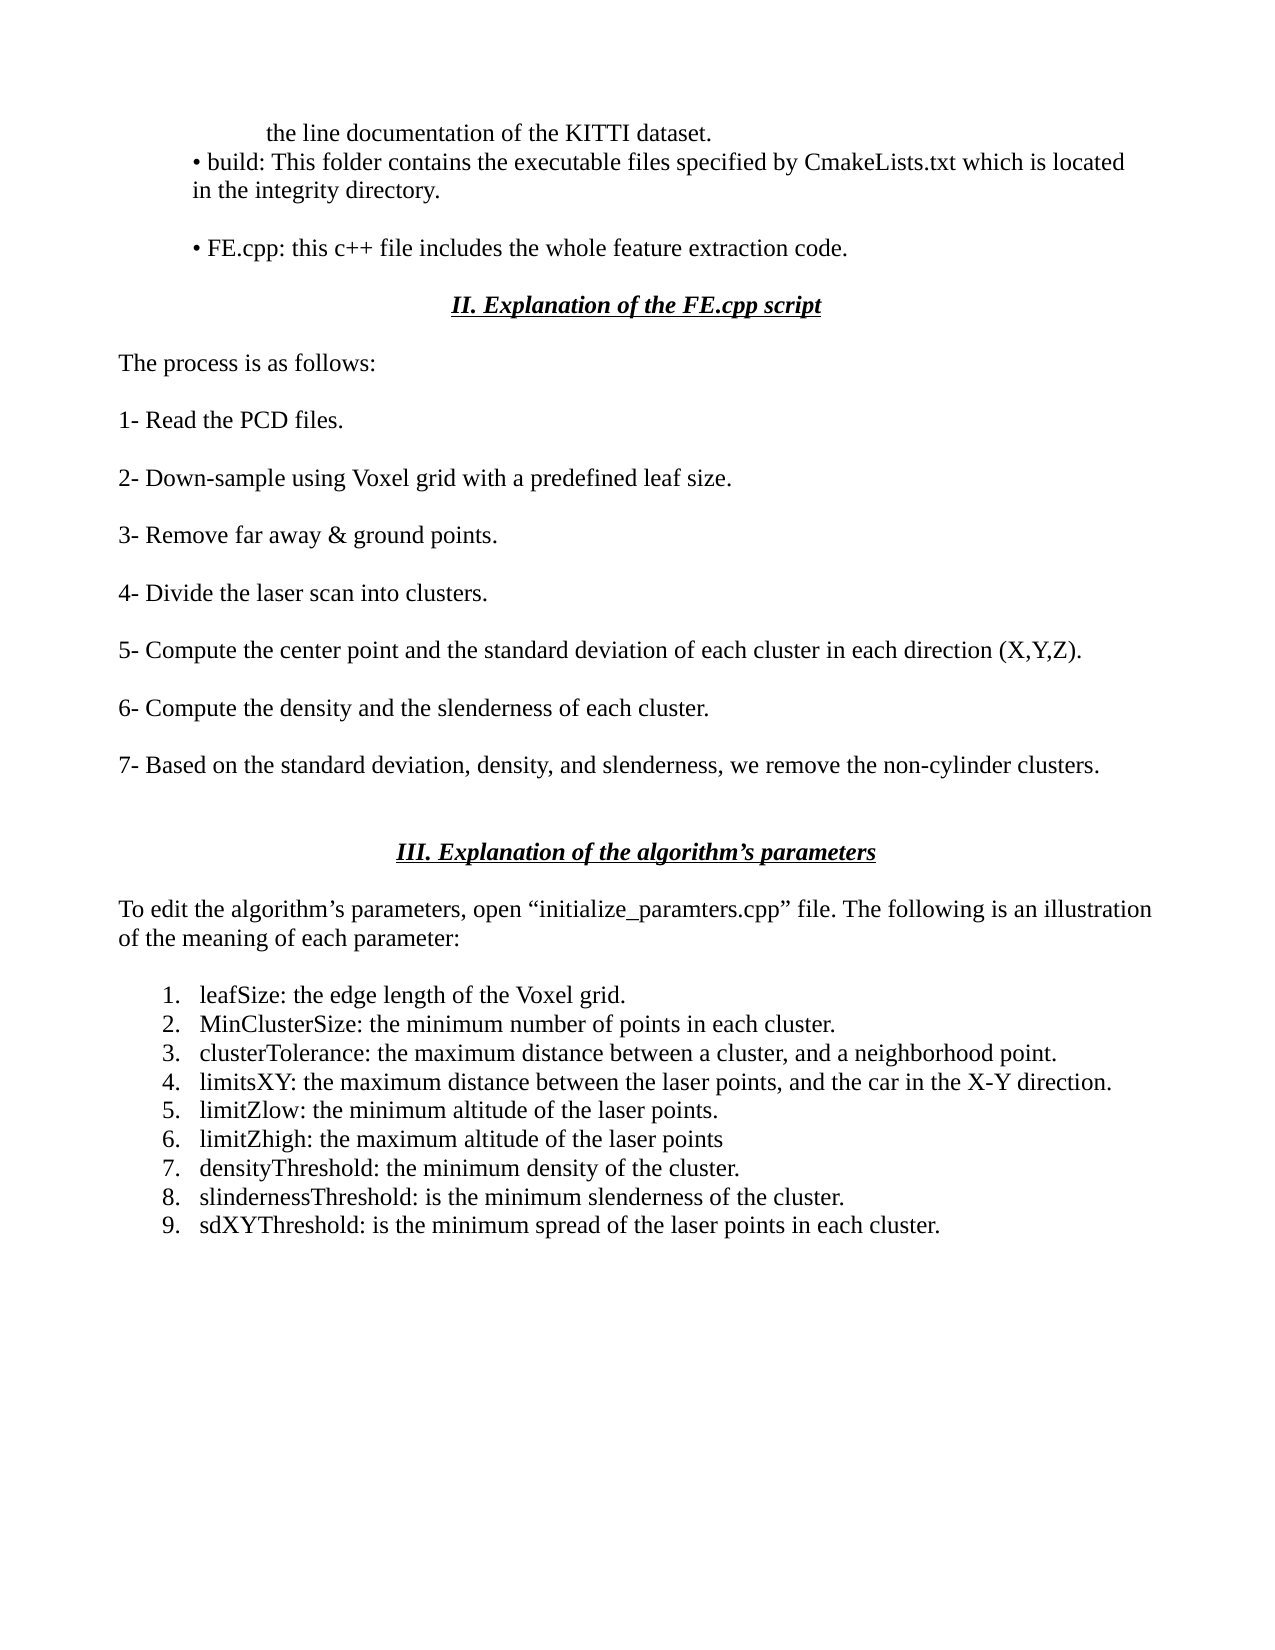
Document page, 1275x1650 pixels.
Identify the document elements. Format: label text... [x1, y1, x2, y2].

text 7- Based on the standard deviation, density, and slenderness, we remove the non-cylinder clusters. [118, 751, 1157, 779]
list limitZhigh: the maximum altitude of the laser points [162, 1124, 1157, 1153]
text 1- Read the PCD files. [118, 406, 1157, 434]
text 4- Divide the laser scan into clusters. [118, 578, 1157, 607]
text • FE.cpp: this c++ file includes the whole feature extraction code. [118, 233, 1157, 262]
text in the integrity directory. [118, 176, 1157, 204]
text 3- Remove far away & ground points. [118, 521, 1157, 549]
text The process is as follows: [118, 348, 1157, 377]
text III. Explanation of the algorithm’s parameters [118, 837, 1157, 866]
list MinClusterSize: the minimum number of points in each cluster. [162, 1009, 1157, 1038]
list limitZlow: the minimum altitude of the laser points. [162, 1096, 1157, 1124]
text 5- Compute the center point and the standard deviation of each cluster in each direction (X,Y,Z). [118, 636, 1157, 664]
list clusterTolerance: the maximum distance between a cluster, and a neighborhood point. [162, 1038, 1157, 1067]
text • build: This folder contains the executable files specified by CmakeLists.txt which is located [118, 147, 1157, 176]
text 2- Down-sample using Voxel grid with a predefined leaf size. [118, 463, 1157, 492]
text the line documentation of the KITTI dataset. [118, 118, 1157, 147]
list slindernessThreshold: is the minimum slenderness of the cluster. [162, 1182, 1157, 1211]
list sdXYThreshold: is the minimum spread of the laser points in each cluster. [162, 1211, 1157, 1239]
text To edit the algorithm’s parameters, open “initialize_paramters.cpp” file. The following is an illustration of the meaning of each parameter: [118, 894, 1157, 952]
text 6- Compute the density and the slenderness of each cluster. [118, 693, 1157, 722]
text II. Explanation of the FE.cpp script [118, 291, 1157, 319]
list limitsXY: the maximum distance between the laser points, and the car in the X-Y direction. [162, 1067, 1157, 1096]
list densityThreshold: the minimum density of the cluster. [162, 1153, 1157, 1182]
list leafSize: the edge length of the Voxel grid. [162, 981, 1157, 1009]
